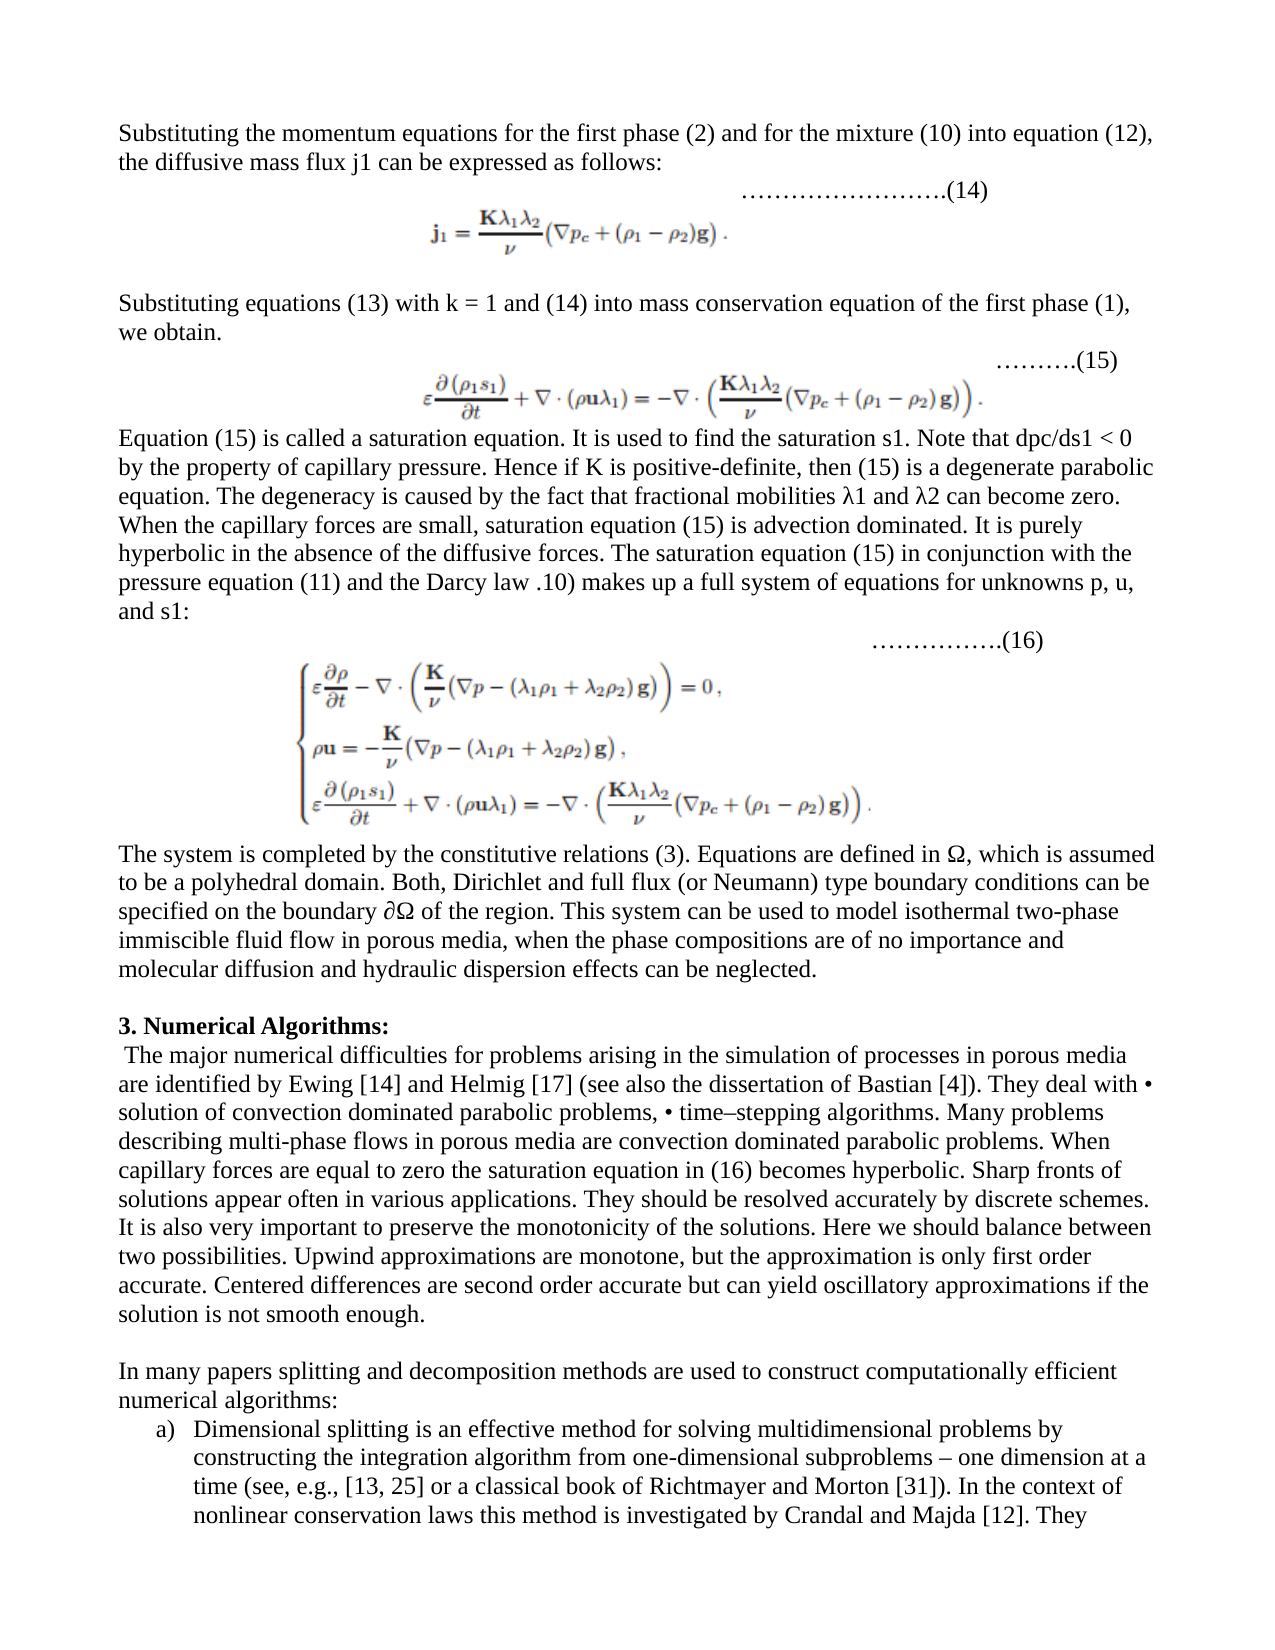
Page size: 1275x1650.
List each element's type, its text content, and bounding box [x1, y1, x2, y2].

text Substituting the momentum equations for the first phase (2) and for the mixture (10) into equation (12), the diffusive mass flux j1 can be expressed as follows: [118, 118, 1157, 176]
text 3. Numerical Algorithms: [118, 1011, 1157, 1040]
text In many papers splitting and decomposition methods are used to construct computationally efficient numerical algorithms: [118, 1356, 1157, 1414]
text Equation (15) is called a saturation equation. It is used to find the saturation s1. Note that dpc/ds1 < 0 by the property of capillary pressure. Hence if K is positive-definite, then (15) is a degenerate parabolic equation. The degeneracy is caused by the fact that fractional mobilities λ1 and λ2 can become zero. When the capillary forces are small, saturation equation (15) is advection dominated. It is purely hyperbolic in the absence of the diffusive forces. The saturation equation (15) in conjunction with the pressure equation (11) and the Darcy law .10) makes up a full system of equations for unknowns p, u, and s1: [118, 423, 1157, 625]
text Substituting equations (13) with k = 1 and (14) into mass conservation equation of the first phase (1), we obtain. [118, 288, 1157, 346]
text The major numerical difficulties for problems arising in the simulation of processes in porous media are identified by Ewing [14] and Helmig [17] (see also the dissertation of Bastian [4]). They deal with • solution of convection dominated parabolic problems, • time–stepping algorithms. Many problems describing multi-phase flows in porous media are convection dominated parabolic problems. When capillary forces are equal to zero the saturation equation in (16) becomes hyperbolic. Sharp fronts of solutions appear often in various applications. They should be resolved accurately by discrete schemes. It is also very important to preserve the monotonicity of the solutions. Here we should balance between two possibilities. Upwind approximations are monotone, but the approximation is only first order accurate. Centered differences are second order accurate but can yield oscillatory approximations if the solution is not smooth enough. [118, 1040, 1157, 1327]
text ……….(15) [118, 346, 1157, 423]
text …………….(16) [118, 625, 1157, 839]
text The system is completed by the constitutive relations (3). Equations are defined in Ω, which is assumed to be a polyhedral domain. Both, Dirichlet and full flux (or Neumann) type boundary conditions can be specified on the boundary ∂Ω of the region. This system can be used to model isothermal two-phase immiscible fluid flow in porous media, when the phase compositions are of no importance and molecular diffusion and hydraulic dispersion effects can be neglected. [118, 839, 1157, 982]
text …………………….(14) [118, 176, 1157, 288]
list Dimensional splitting is an effective method for solving multidimensional problems by constructing the integration algorithm from one-dimensional subproblems – one dimension at a time (see, e.g., [13, 25] or a classical book of Richtmayer and Morton [31]). In the context of nonlinear conservation laws this method is investigated by Crandal and Majda [12]. They [156, 1414, 1157, 1529]
